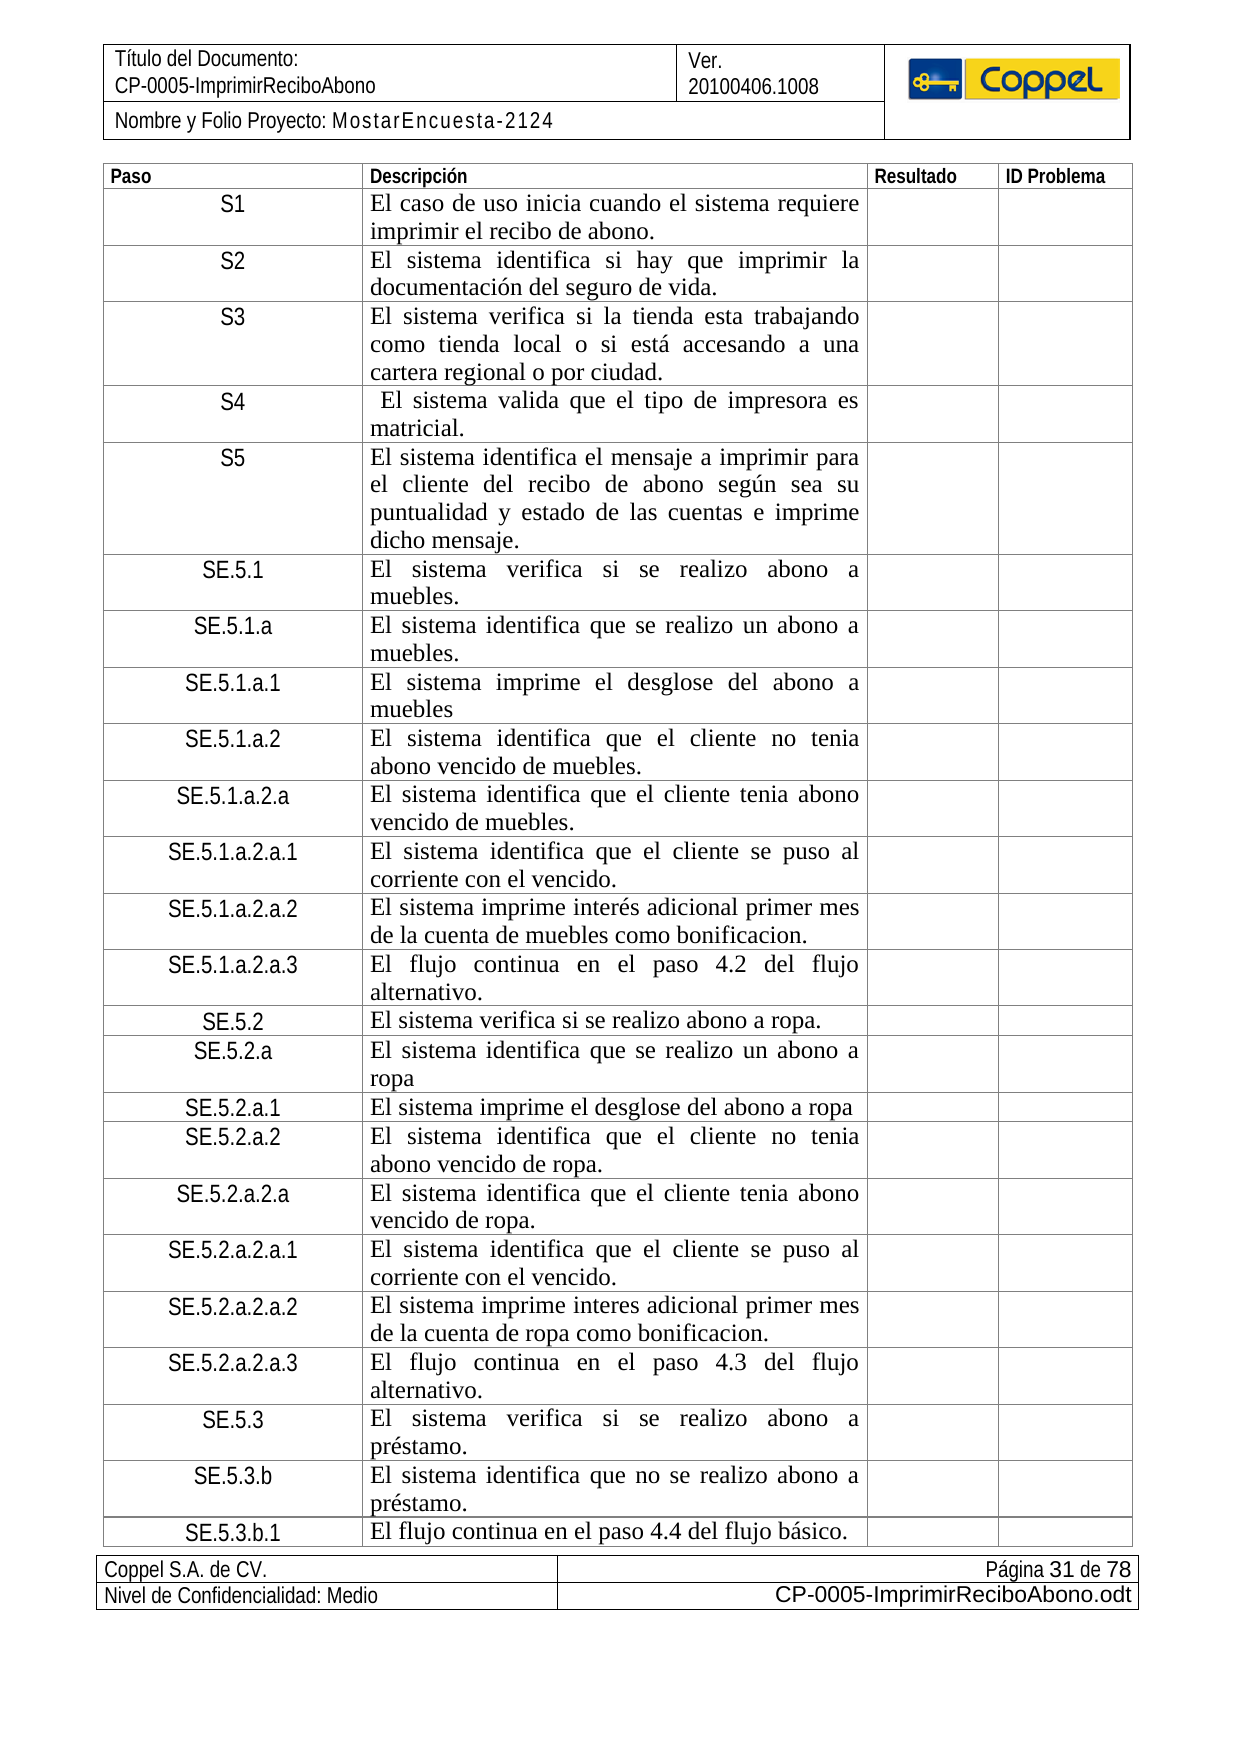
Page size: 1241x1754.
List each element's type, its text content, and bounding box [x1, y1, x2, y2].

table_cell SE.5.3.b [104, 1461, 362, 1516]
table_cell El sistema verifica si se realizo abono a muebles. [363, 555, 867, 610]
table_cell [868, 1235, 998, 1291]
table_cell [868, 837, 998, 892]
table_cell El sistema imprime interés adicional primer mes de la cuenta de muebles como bonificacion. [363, 894, 867, 949]
table_cell El sistema imprime el desglose del abono a muebles [363, 668, 867, 723]
table_cell [868, 724, 998, 779]
table_cell [868, 1179, 998, 1234]
table_cell El sistema verifica si se realizo abono a ropa. [363, 1006, 867, 1035]
table_cell [868, 894, 998, 949]
table_cell SE.5.1 [104, 555, 362, 610]
table_cell Paso [104, 164, 362, 188]
table_cell El caso de uso inicia cuando el sistema requiere imprimir el recibo de abono. [363, 189, 867, 245]
table_cell El flujo continua en el paso 4.2 del flujo alternativo. [363, 950, 867, 1005]
table_cell [999, 668, 1132, 723]
table_cell SE.5.3.b.1 [104, 1518, 362, 1546]
table_cell [999, 1405, 1132, 1460]
table_cell [868, 1348, 998, 1403]
table_cell SE.5.2.a [104, 1036, 362, 1092]
table_cell [999, 443, 1132, 554]
table_cell [999, 246, 1132, 301]
table_cell [999, 302, 1132, 385]
table_cell El sistema imprime interes adicional primer mes de la cuenta de ropa como bonificacion. [363, 1292, 867, 1347]
table_cell El sistema identifica que el cliente no tenia abono vencido de muebles. [363, 724, 867, 779]
table_cell [868, 781, 998, 836]
table_cell [999, 1461, 1132, 1516]
table_cell [868, 1006, 998, 1035]
table_cell [999, 894, 1132, 949]
table_cell [999, 1518, 1132, 1546]
table_cell ID Problema [999, 164, 1132, 188]
table_cell [999, 1235, 1132, 1291]
table_cell El sistema identifica que el cliente tenia abono vencido de muebles. [363, 781, 867, 836]
table_cell SE.5.2 [104, 1006, 362, 1035]
table_cell SE.5.1.a [104, 611, 362, 667]
table_cell S4 [104, 386, 362, 442]
table_cell [868, 1518, 998, 1546]
table_cell SE.5.2.a.2.a.1 [104, 1235, 362, 1291]
table_cell [868, 611, 998, 667]
table_cell [999, 1348, 1132, 1403]
table_cell El flujo continua en el paso 4.3 del flujo alternativo. [363, 1348, 867, 1403]
table_cell [868, 950, 998, 1005]
table_cell [999, 1006, 1132, 1035]
table_cell [999, 189, 1132, 245]
table_cell El flujo continua en el paso 4.4 del flujo básico. [363, 1518, 867, 1546]
table_cell El sistema identifica que se realizo un abono a ropa [363, 1036, 867, 1092]
table_cell [868, 1122, 998, 1178]
table_cell El sistema valida que el tipo de impresora es matricial. [363, 386, 867, 442]
table_cell SE.5.1.a.2 [104, 724, 362, 779]
table_cell [999, 1179, 1132, 1234]
table_cell S5 [104, 443, 362, 554]
table_cell [868, 189, 998, 245]
table_cell [868, 668, 998, 723]
table_cell El sistema identifica que el cliente no tenia abono vencido de ropa. [363, 1122, 867, 1178]
table_cell El sistema identifica que el cliente se puso al corriente con el vencido. [363, 837, 867, 892]
table_cell SE.5.2.a.2.a [104, 1179, 362, 1234]
table_cell SE.5.2.a.1 [104, 1093, 362, 1121]
table_cell El sistema identifica que se realizo un abono a muebles. [363, 611, 867, 667]
table_cell SE.5.1.a.2.a [104, 781, 362, 836]
table_cell El sistema imprime el desglose del abono a ropa [363, 1093, 867, 1121]
table_cell Resultado [868, 164, 998, 188]
table_cell [999, 950, 1132, 1005]
table_cell [999, 837, 1132, 892]
table_cell [868, 1405, 998, 1460]
table_cell [868, 555, 998, 610]
table_cell SE.5.1.a.2.a.1 [104, 837, 362, 892]
table_cell [999, 1292, 1132, 1347]
table_cell [868, 1093, 998, 1121]
table_cell SE.5.2.a.2.a.3 [104, 1348, 362, 1403]
table_cell S2 [104, 246, 362, 301]
table_cell SE.5.2.a.2 [104, 1122, 362, 1178]
table_cell SE.5.3 [104, 1405, 362, 1460]
table_cell [868, 443, 998, 554]
table_cell SE.5.1.a.2.a.3 [104, 950, 362, 1005]
table_cell SE.5.1.a.1 [104, 668, 362, 723]
table_cell El sistema identifica el mensaje a imprimir para el cliente del recibo de abono según sea su puntualidad y estado de las cuentas e imprime dicho mensaje. [363, 443, 867, 554]
table_cell [999, 1093, 1132, 1121]
table_cell [999, 611, 1132, 667]
table_cell [999, 724, 1132, 779]
table_cell [999, 386, 1132, 442]
table_cell SE.5.2.a.2.a.2 [104, 1292, 362, 1347]
table_cell El sistema identifica que el cliente tenia abono vencido de ropa. [363, 1179, 867, 1234]
table_cell Descripción [363, 164, 867, 188]
table_cell [999, 781, 1132, 836]
table_cell [868, 302, 998, 385]
table_cell [999, 1036, 1132, 1092]
table_cell [999, 1122, 1132, 1178]
table_cell El sistema verifica si se realizo abono a préstamo. [363, 1405, 867, 1460]
table_cell [999, 555, 1132, 610]
table_cell S1 [104, 189, 362, 245]
table_cell El sistema identifica si hay que imprimir la documentación del seguro de vida. [363, 246, 867, 301]
table_cell El sistema identifica que el cliente se puso al corriente con el vencido. [363, 1235, 867, 1291]
table_cell El sistema identifica que no se realizo abono a préstamo. [363, 1461, 867, 1516]
table_cell [868, 246, 998, 301]
table_cell El sistema verifica si la tienda esta trabajando como tienda local o si está accesando a una cartera regional o por ciudad. [363, 302, 867, 385]
table_cell [868, 386, 998, 442]
table_cell [868, 1036, 998, 1092]
table_cell S3 [104, 302, 362, 385]
table_cell SE.5.1.a.2.a.2 [104, 894, 362, 949]
table_cell [868, 1461, 998, 1516]
table_cell [868, 1292, 998, 1347]
